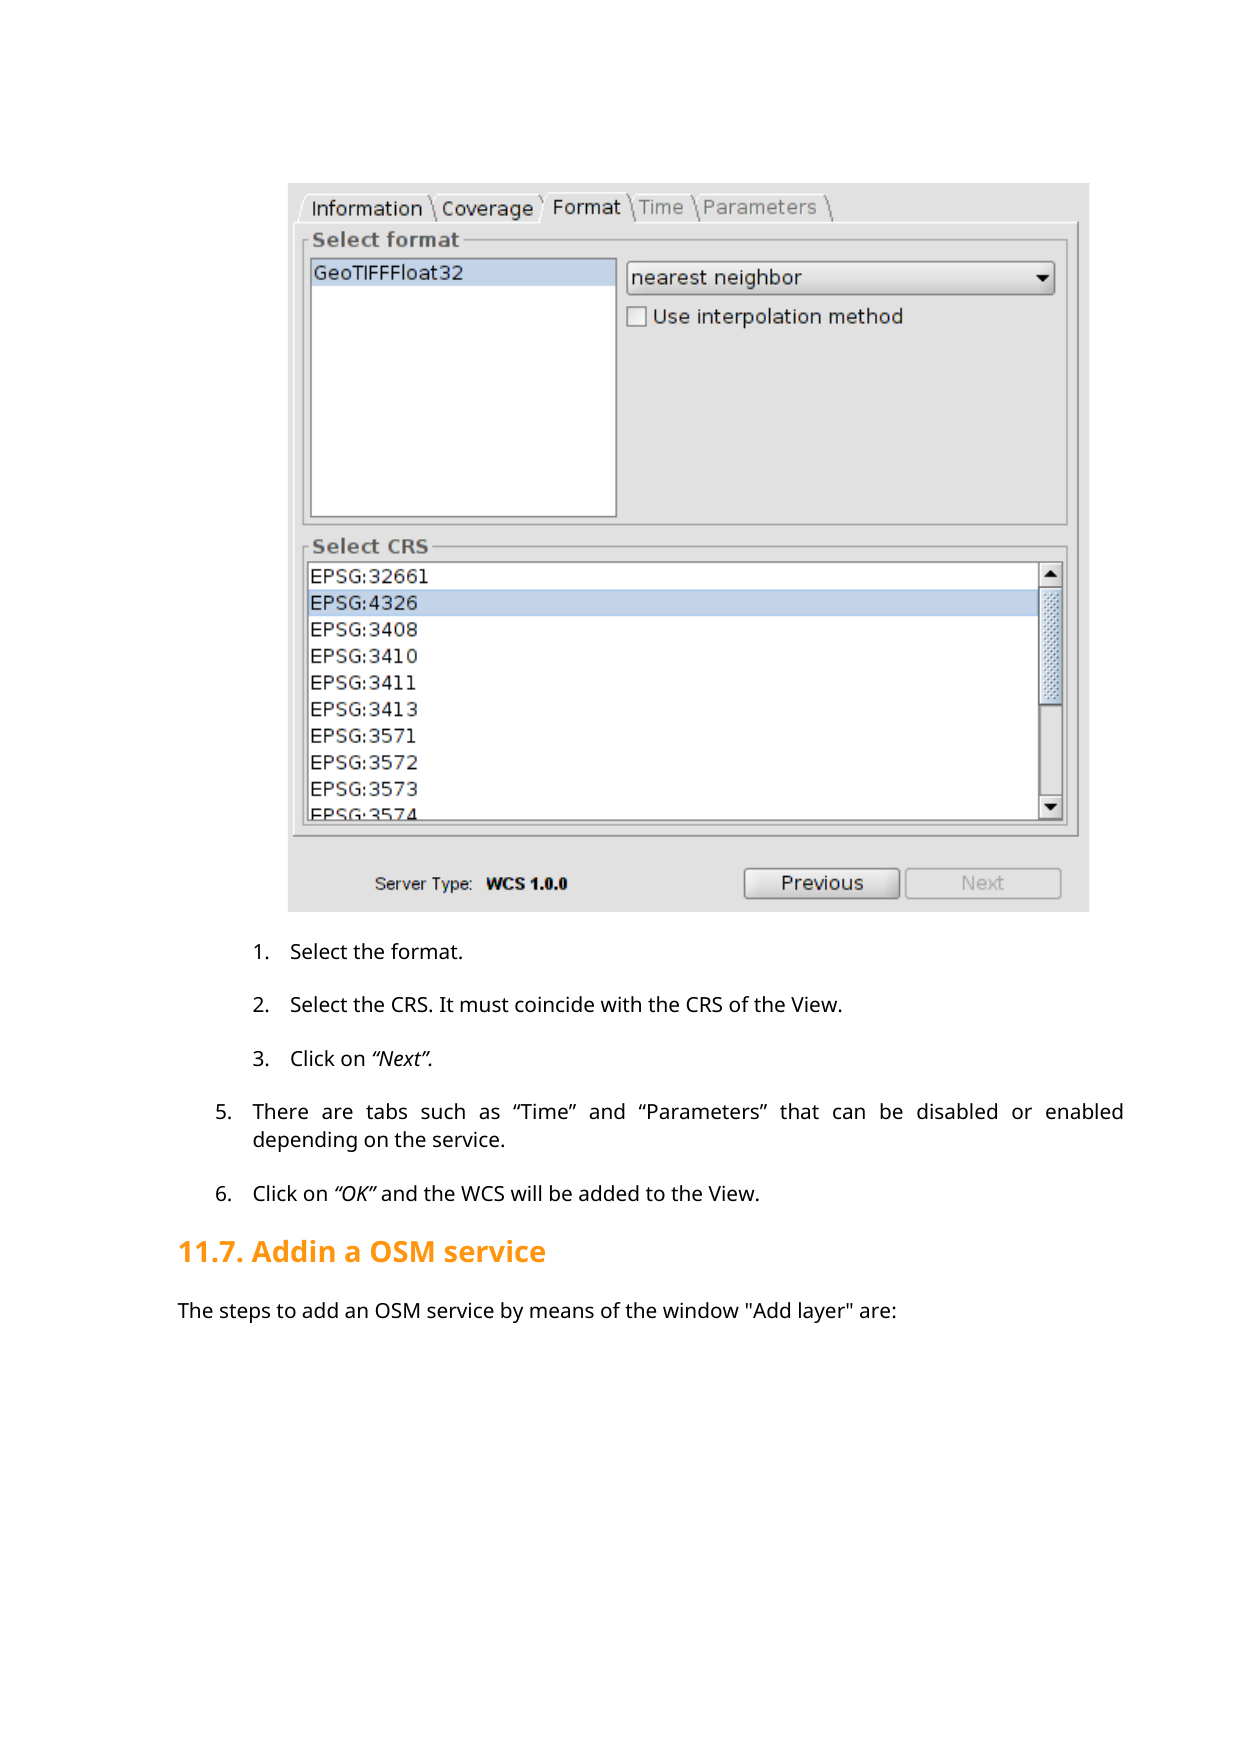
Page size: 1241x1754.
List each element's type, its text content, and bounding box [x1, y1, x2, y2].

list Select the format. [252, 937, 1125, 965]
list Click on “OK” and the WCS will be added to the View. [215, 1179, 1125, 1207]
list Click on “Next”. [252, 1044, 1125, 1072]
picture [287, 183, 1090, 912]
text The steps to add an OSM service by means of the window "Add layer" are: [177, 1296, 1125, 1324]
list There are tabs such as “Time” and “Parameters” that can be disabled or enabled depending on the service. [215, 1097, 1125, 1154]
subtitle 11.7. Addin a OSM service [177, 1231, 1125, 1271]
list Select the CRS. It must coincide with the CRS of the View. [252, 990, 1125, 1019]
